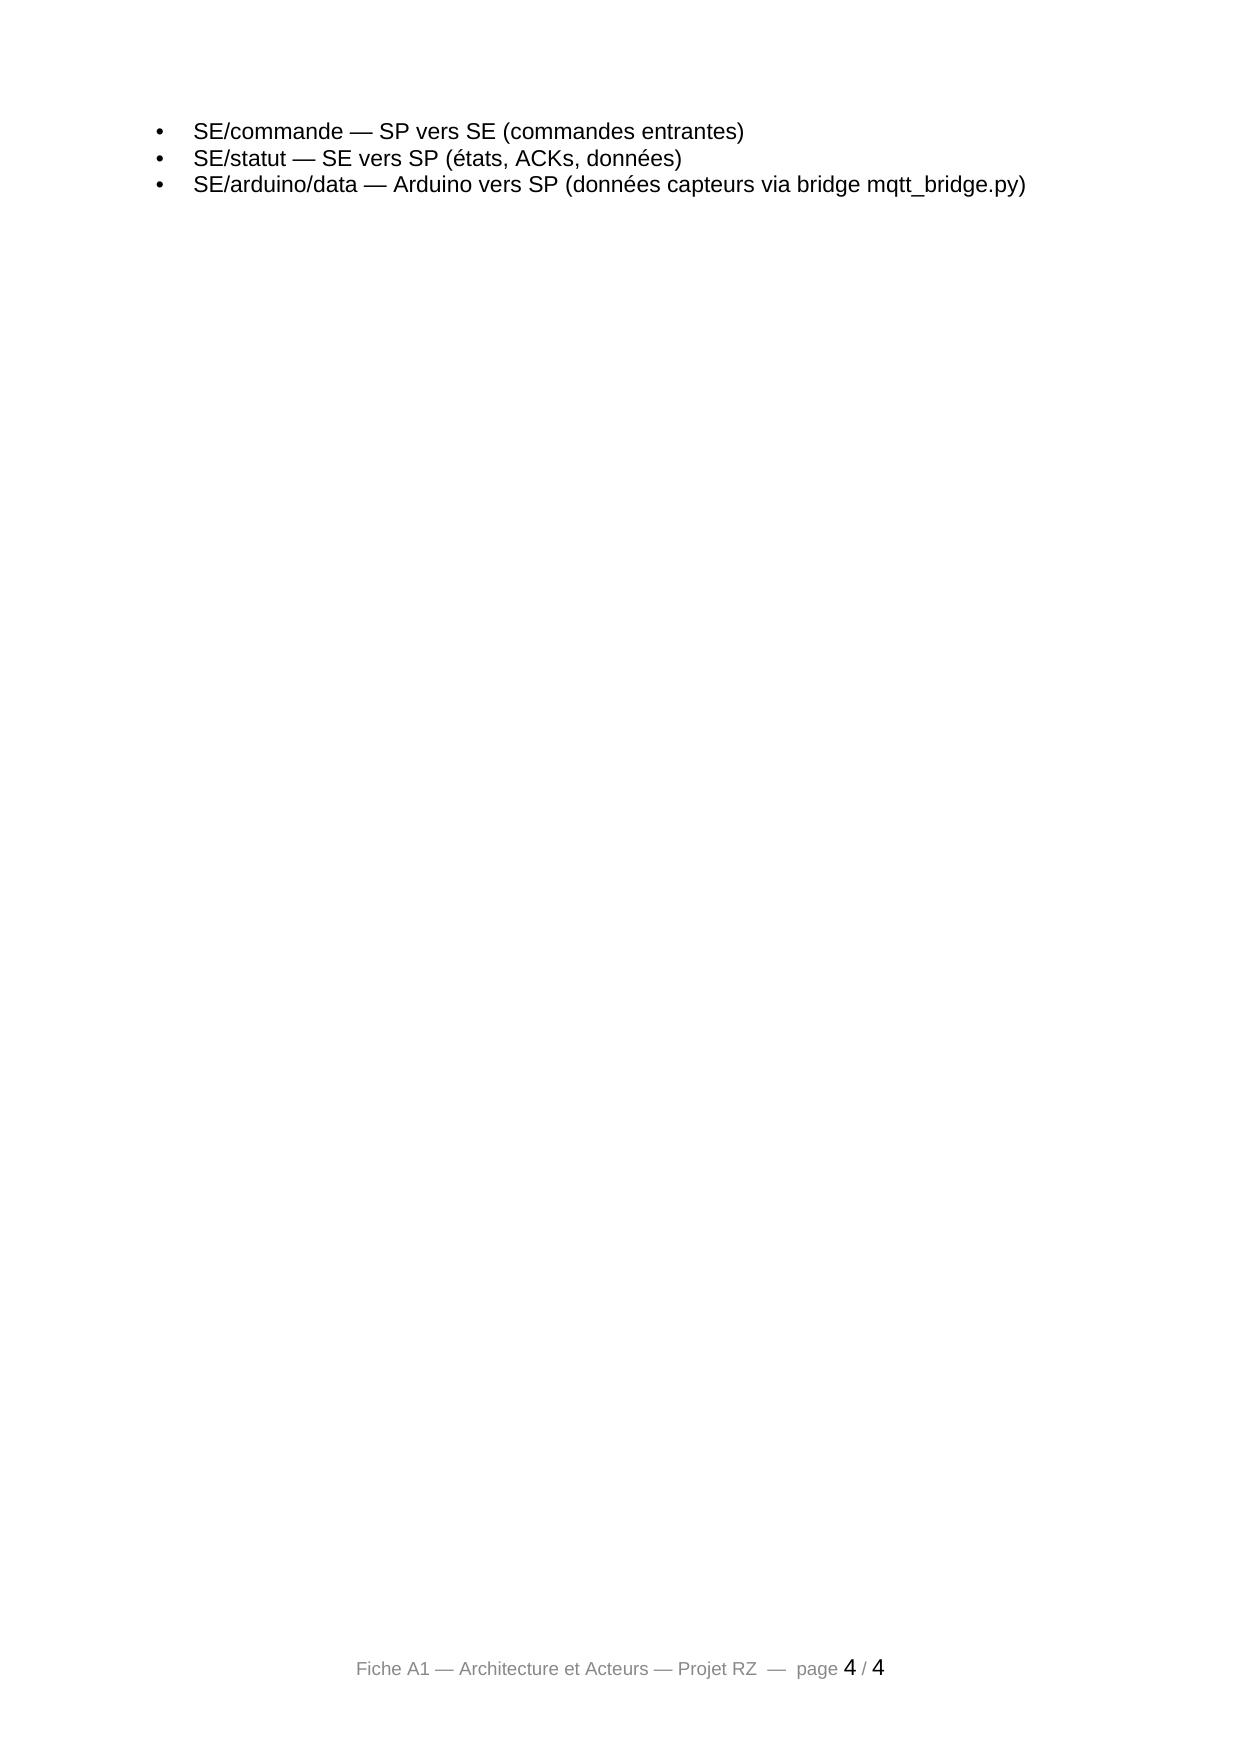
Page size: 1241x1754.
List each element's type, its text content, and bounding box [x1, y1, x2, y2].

list SE/statut — SE vers SP (états, ACKs, données) [156, 144, 1122, 171]
list SE/commande — SP vers SE (commandes entrantes) [156, 118, 1122, 144]
list SE/arduino/data — Arduino vers SP (données capteurs via bridge mqtt_bridge.py) [156, 171, 1122, 197]
